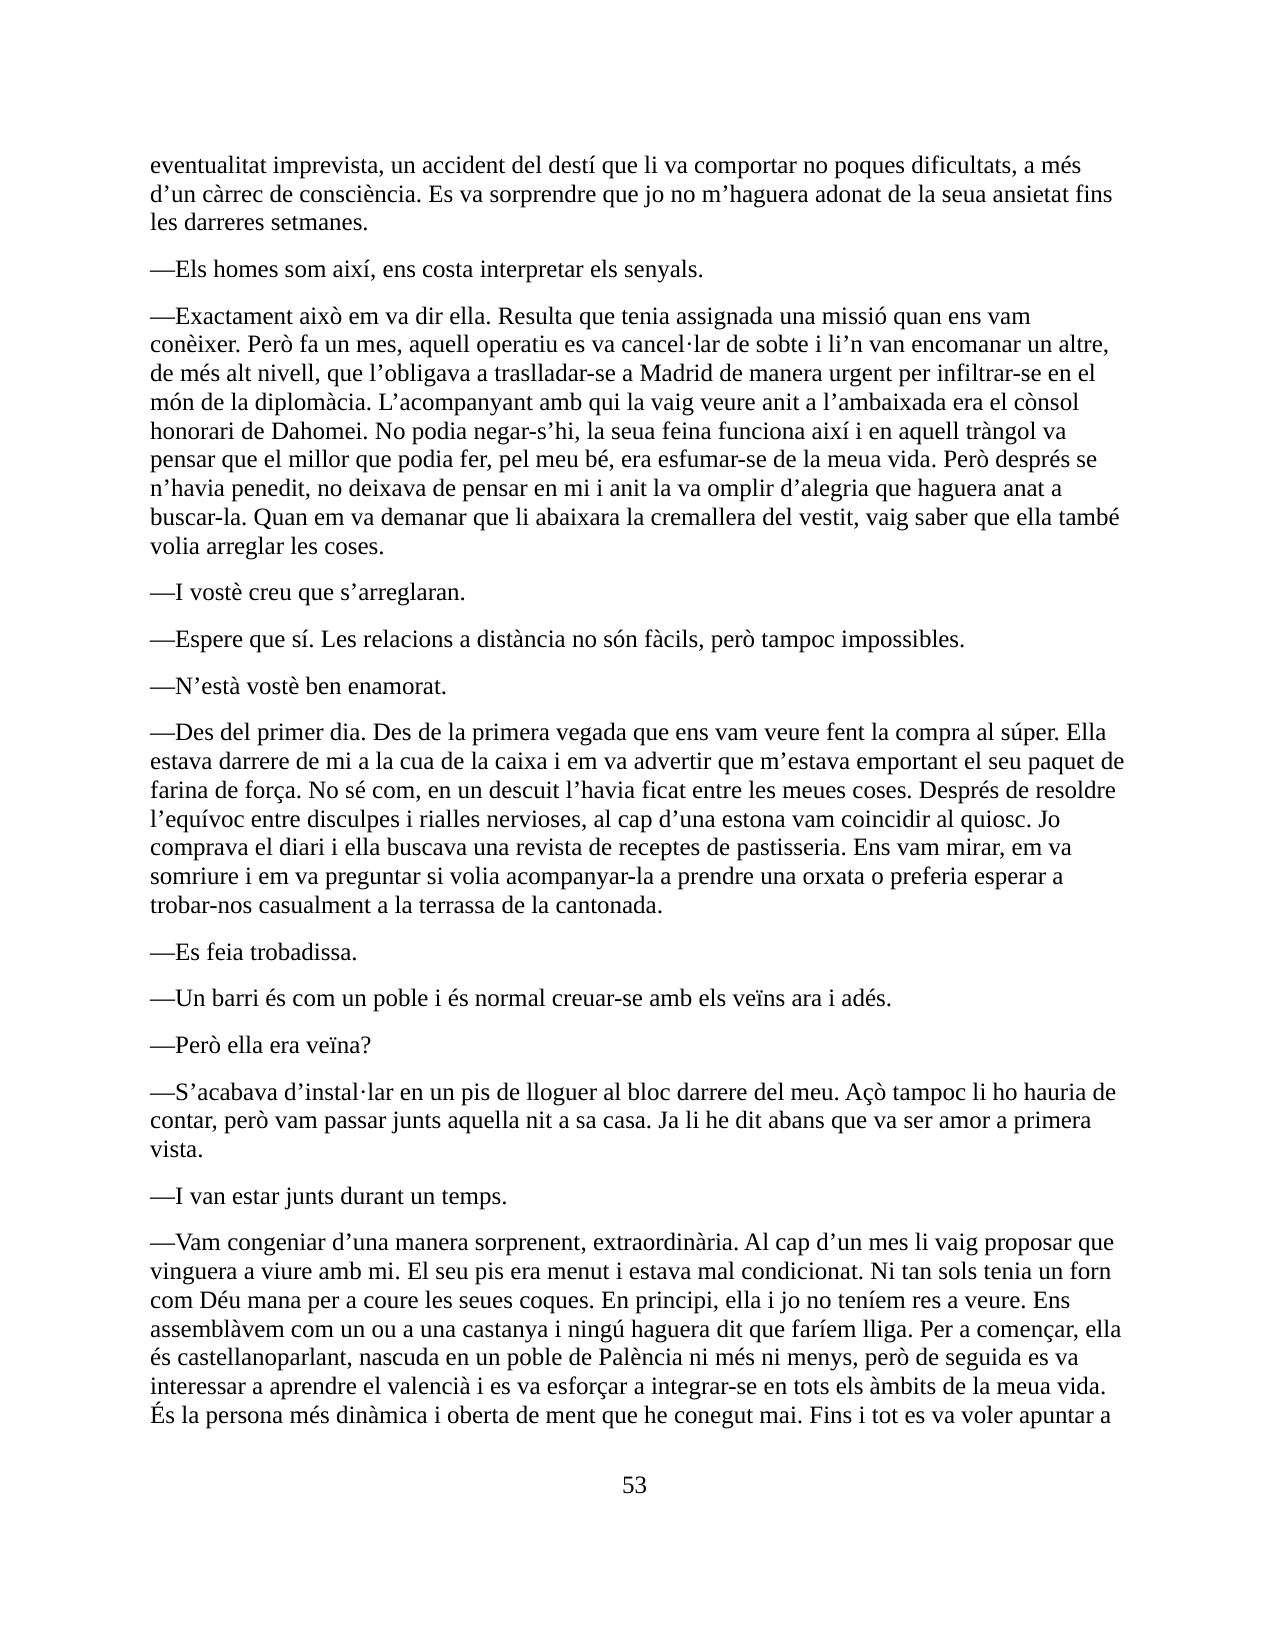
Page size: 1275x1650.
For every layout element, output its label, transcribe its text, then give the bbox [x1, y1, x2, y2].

text —Es feia trobadissa. [150, 937, 1125, 965]
text —Un barri és com un poble i és normal creuar-se amb els veïns ara i adés. [150, 983, 1125, 1012]
text —I van estar junts durant un temps. [150, 1181, 1125, 1209]
text —I vostè creu que s’arreglaran. [150, 577, 1125, 606]
text —Però ella era veïna? [150, 1030, 1125, 1059]
text —Els homes som així, ens costa interpretar els senyals. [150, 254, 1125, 283]
text —Exactament això em va dir ella. Resulta que tenia assignada una missió quan ens vam conèixer. Però fa un mes, aquell operatiu es va cancel·lar de sobte i li’n van encomanar un altre, de més alt nivell, que l’obligava a traslladar-se a Madrid de manera urgent per infiltrar-se en el món de la diplomàcia. L’acompanyant amb qui la vaig veure anit a l’ambaixada era el cònsol honorari de Dahomei. No podia negar-s’hi, la seua feina funciona així i en aquell tràngol va pensar que el millor que podia fer, pel meu bé, era esfumar-se de la meua vida. Però després se n’havia penedit, no deixava de pensar en mi i anit la va omplir d’alegria que haguera anat a buscar-la. Quan em va demanar que li abaixara la cremallera del vestit, vaig saber que ella també volia arreglar les coses. [150, 301, 1125, 559]
text —S’acabava d’instal·lar en un pis de lloguer al bloc darrere del meu. Açò tampoc li ho hauria de contar, però vam passar junts aquella nit a sa casa. Ja li he dit abans que va ser amor a primera vista. [150, 1077, 1125, 1163]
text eventualitat imprevista, un accident del destí que li va comportar no poques dificultats, a més d’un càrrec de consciència. Es va sorprendre que jo no m’haguera adonat de la seua ansietat fins les darreres setmanes. [150, 150, 1125, 236]
text —Vam congeniar d’una manera sorprenent, extraordinària. Al cap d’un mes li vaig proposar que vinguera a viure amb mi. El seu pis era menut i estava mal condicionat. Ni tan sols tenia un forn com Déu mana per a coure les seues coques. En principi, ella i jo no teníem res a veure. Ens assemblàvem com un ou a una castanya i ningú haguera dit que faríem lliga. Per a començar, ella és castellanoparlant, nascuda en un poble de Palència ni més ni menys, però de seguida es va interessar a aprendre el valencià i es va esforçar a integrar-se en tots els àmbits de la meua vida. És la persona més dinàmica i oberta de ment que he conegut mai. Fins i tot es va voler apuntar a [150, 1227, 1125, 1429]
text —Des del primer dia. Des de la primera vegada que ens vam veure fent la compra al súper. Ella estava darrere de mi a la cua de la caixa i em va advertir que m’estava emportant el seu paquet de farina de força. No sé com, en un descuit l’havia ficat entre les meues coses. Després de resoldre l’equívoc entre disculpes i rialles nervioses, al cap d’una estona vam coincidir al quiosc. Jo comprava el diari i ella buscava una revista de receptes de pastisseria. Ens vam mirar, em va somriure i em va preguntar si volia acompanyar-la a prendre una orxata o preferia esperar a trobar-nos casualment a la terrassa de la cantonada. [150, 717, 1125, 919]
text —Espere que sí. Les relacions a distància no són fàcils, però tampoc impossibles. [150, 624, 1125, 653]
text —N’està vostè ben enamorat. [150, 671, 1125, 699]
